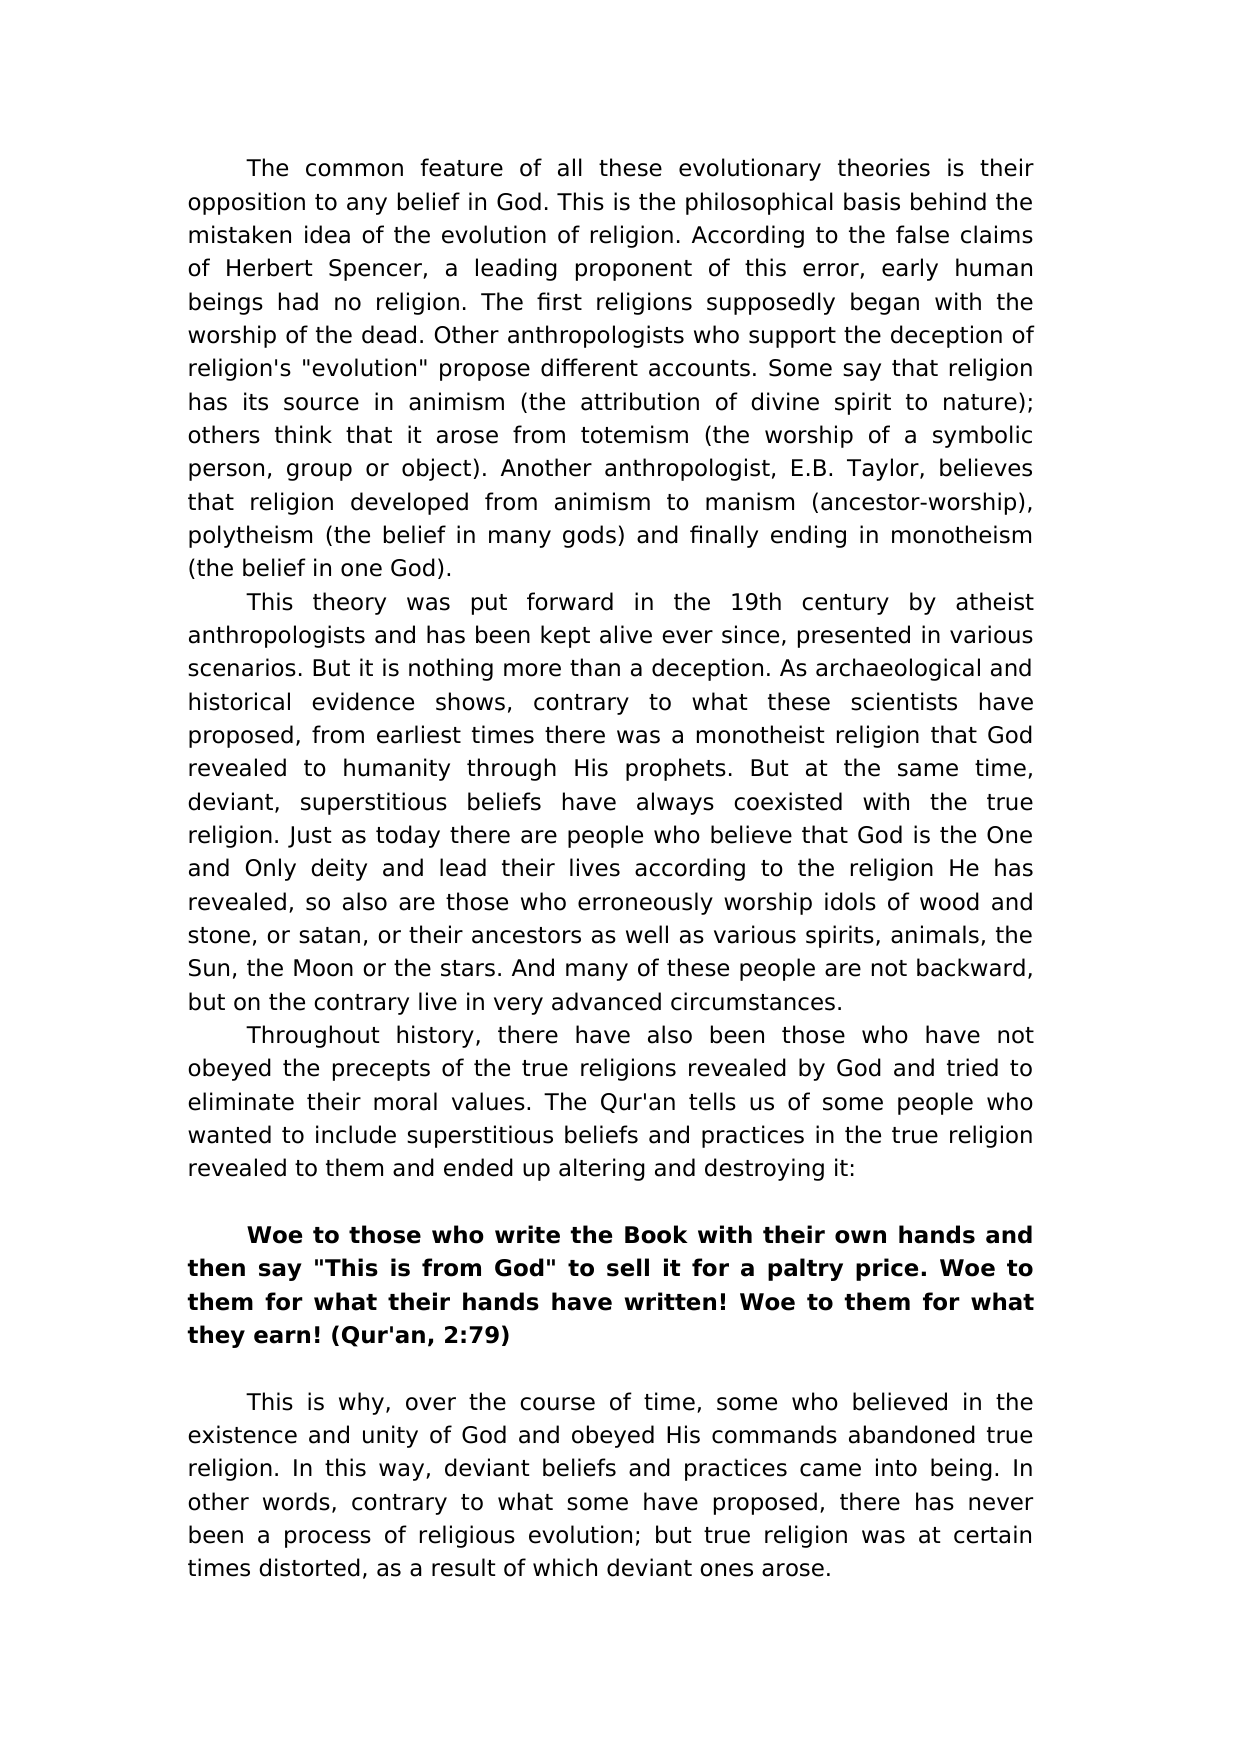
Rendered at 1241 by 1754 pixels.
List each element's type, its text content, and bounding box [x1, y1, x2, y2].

text Throughout history, there have also been those who have not obeyed the precepts of the true religions revealed by God and tried to eliminate their moral values. The Qur'an tells us of some people who wanted to include superstitious beliefs and practices in the true religion revealed to them and ended up altering and destroying it: [187, 1017, 1035, 1183]
text This theory was put forward in the 19th century by atheist anthropologists and has been kept alive ever since, presented in various scenarios. But it is nothing more than a deception. As archaeological and historical evidence shows, contrary to what these scientists have proposed, from earliest times there was a monotheist religion that God revealed to humanity through His prophets. But at the same time, deviant, superstitious beliefs have always coexisted with the true religion. Just as today there are people who believe that God is the One and Only deity and lead their lives according to the religion He has revealed, so also are those who erroneously worship idols of wood and stone, or satan, or their ancestors as well as various spirits, animals, the Sun, the Moon or the stars. And many of these people are not backward, but on the contrary live in very advanced circumstances. [187, 583, 1035, 1017]
text This is why, over the course of time, some who believed in the existence and unity of God and obeyed His commands abandoned true religion. In this way, deviant beliefs and practices came into being. In other words, contrary to what some have proposed, there has never been a process of religious evolution; but true religion was at certain times distorted, as a result of which deviant ones arose. [187, 1383, 1035, 1583]
text Woe to those who write the Book with their own hands and then say "This is from God" to sell it for a paltry price. Woe to them for what their hands have written! Woe to them for what they earn! (Qur'an, 2:79) [187, 1217, 1035, 1350]
text The common feature of all these evolutionary theories is their opposition to any belief in God. This is the philosophical basis behind the mistaken idea of the evolution of religion. According to the false claims of Herbert Spencer, a leading proponent of this error, early human beings had no religion. The first religions supposedly began with the worship of the dead. Other anthropologists who support the deception of religion's "evolution" propose different accounts. Some say that religion has its source in animism (the attribution of divine spirit to nature); others think that it arose from totemism (the worship of a symbolic person, group or object). Another anthropologist, E.B. Taylor, believes that religion developed from animism to manism (ancestor-worship), polytheism (the belief in many gods) and finally ending in monotheism (the belief in one God). [187, 150, 1035, 583]
